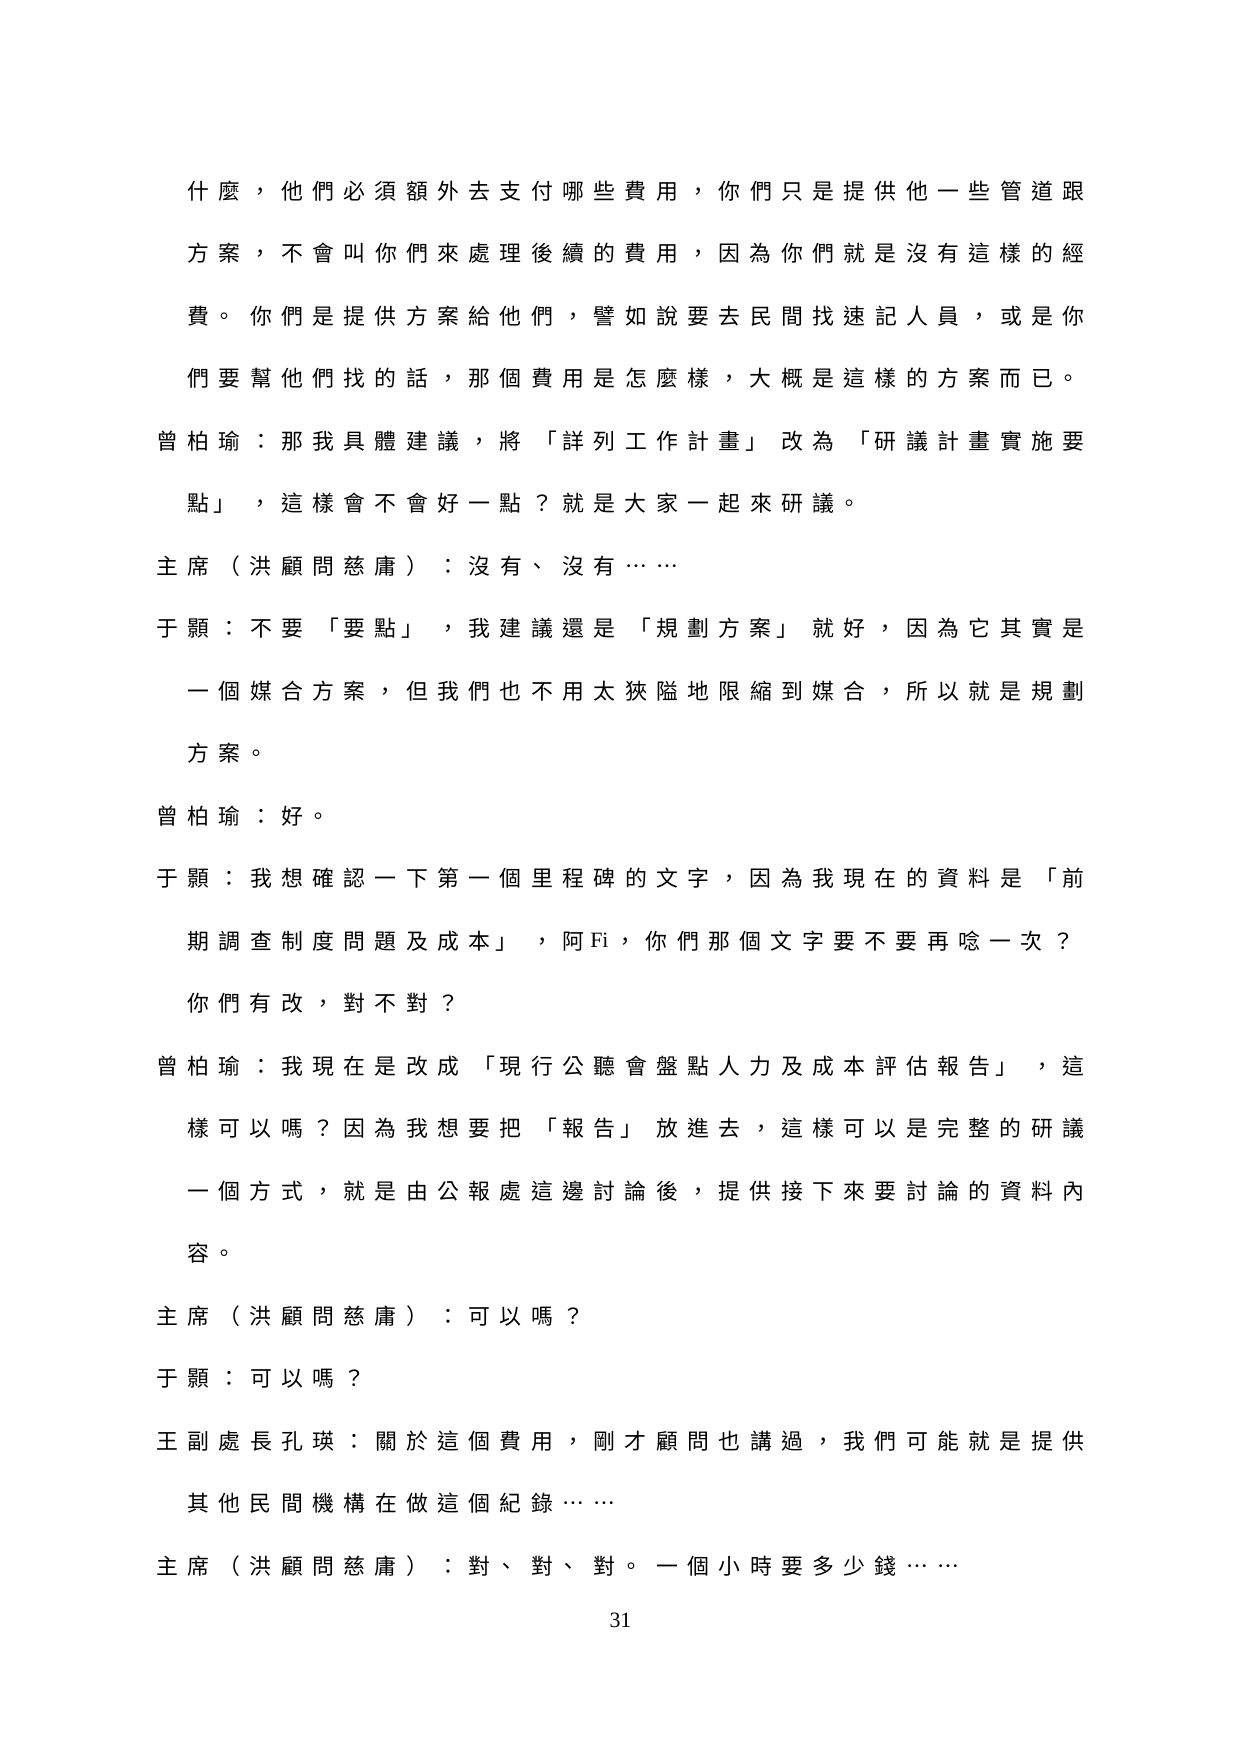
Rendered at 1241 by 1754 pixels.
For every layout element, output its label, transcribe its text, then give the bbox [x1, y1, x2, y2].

text 王副處長孔瑛：關於這個費用，剛才顧問也講過，我們可能就是提供其他民間機構在做這個紀錄…… [151, 1408, 1089, 1533]
text 于顥：不要「要點」，我建議還是「規劃方案」就好，因為它其實是一個媒合方案，但我們也不用太狹隘地限縮到媒合，所以就是規劃方案。 [151, 596, 1089, 783]
text 于顥：我想確認一下第一個里程碑的文字，因為我現在的資料是「前期調查制度問題及成本」，阿Fi，你們那個文字要不要再唸一次？你們有改，對不對？ [151, 846, 1089, 1033]
text 主席（洪顧問慈庸）：可以嗎？ [151, 1283, 1089, 1346]
text 主席（洪顧問慈庸）：沒有、沒有…… [151, 533, 1089, 596]
text 曾柏瑜：我現在是改成「現行公聽會盤點人力及成本評估報告」，這樣可以嗎？因為我想要把「報告」放進去，這樣可以是完整的研議一個方式，就是由公報處這邊討論後，提供接下來要討論的資料內容。 [151, 1033, 1089, 1283]
text 于顥：可以嗎？ [151, 1346, 1089, 1408]
text 曾柏瑜：好。 [151, 783, 1089, 846]
text 什麼，他們必須額外去支付哪些費用，你們只是提供他一些管道跟方案，不會叫你們來處理後續的費用，因為你們就是沒有這樣的經費。你們是提供方案給他們，譬如說要去民間找速記人員，或是你們要幫他們找的話，那個費用是怎麼樣，大概是這樣的方案而已。 [151, 158, 1089, 408]
text 曾柏瑜：那我具體建議，將「詳列工作計畫」改為「研議計畫實施要點」，這樣會不會好一點？就是大家一起來研議。 [151, 408, 1089, 533]
text 主席（洪顧問慈庸）：對、對、對。一個小時要多少錢…… [151, 1533, 1089, 1596]
